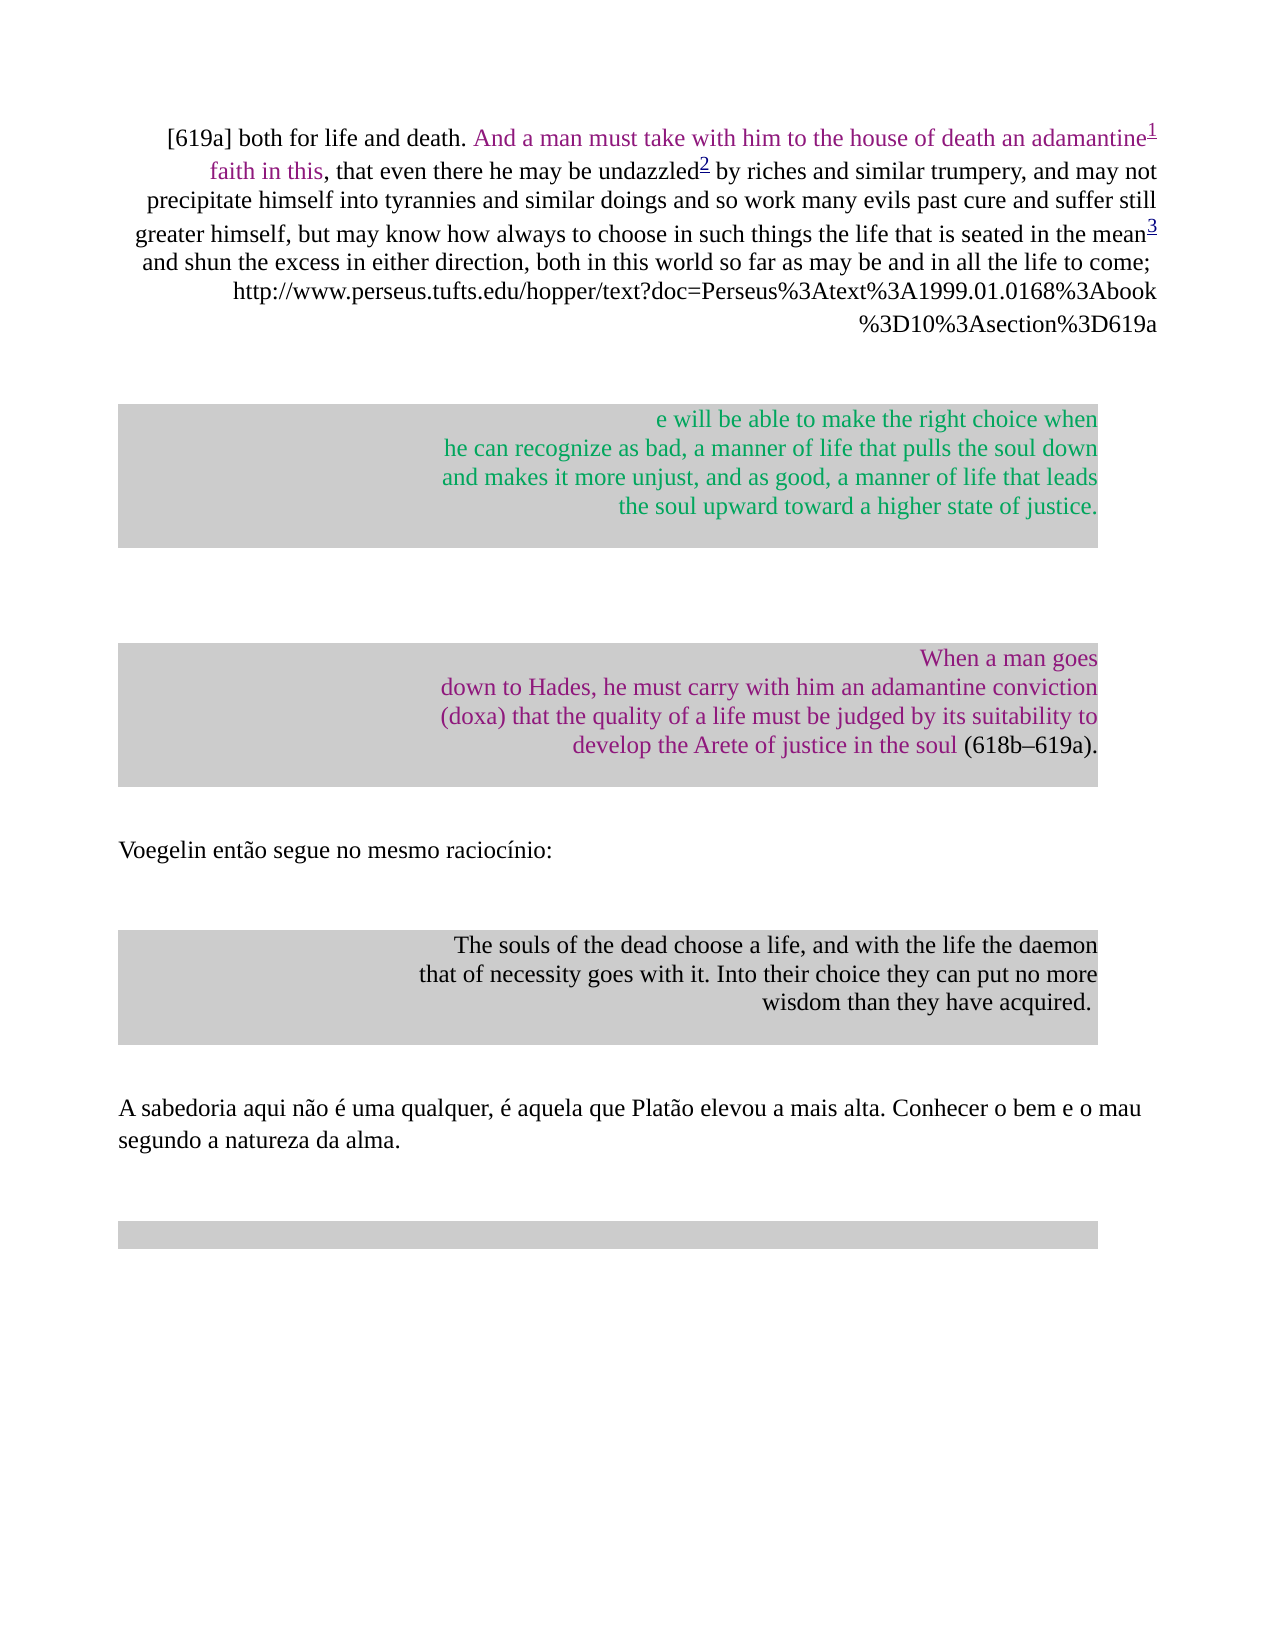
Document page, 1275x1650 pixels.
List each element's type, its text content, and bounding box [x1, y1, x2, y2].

text http://www.perseus.tufts.edu/hopper/text?doc=Perseus%3Atext%3A1999.01.0168%3Abook%3D10%3Asection%3D619a [118, 276, 1157, 338]
text A sabedoria aqui não é uma qualquer, é aquela que Platão elevou a mais alta. Conhecer o bem e o mau segundo a natureza da alma. [118, 1093, 1157, 1154]
text When a man goes down to Hades, he must carry with him an adamantine conviction (doxa) that the quality of a life must be judged by its suitability to develop the Arete of justice in the soul (618b–619a). [118, 643, 1098, 758]
text e will be able to make the right choice when he can recognize as bad, a manner of life that pulls the soul down and makes it more unjust, and as good, a manner of life that leads the soul upward toward a higher state of justice. [118, 404, 1098, 519]
text [619a] both for life and death. And a man must take with him to the house of death an adamantine1 faith in this, that even there he may be undazzled2 by riches and similar trumpery, and may not precipitate himself into tyrannies and similar doings and so work many evils past cure and suffer still greater himself, but may know how always to choose in such things the life that is seated in the mean3 and shun the excess in either direction, both in this world so far as may be and in all the life to come; [118, 118, 1157, 276]
text Voegelin então segue no mesmo raciocínio: [118, 835, 1157, 863]
text The souls of the dead choose a life, and with the life the daemon that of necessity goes with it. Into their choice they can put no more wisdom than they have acquired. [118, 930, 1098, 1045]
